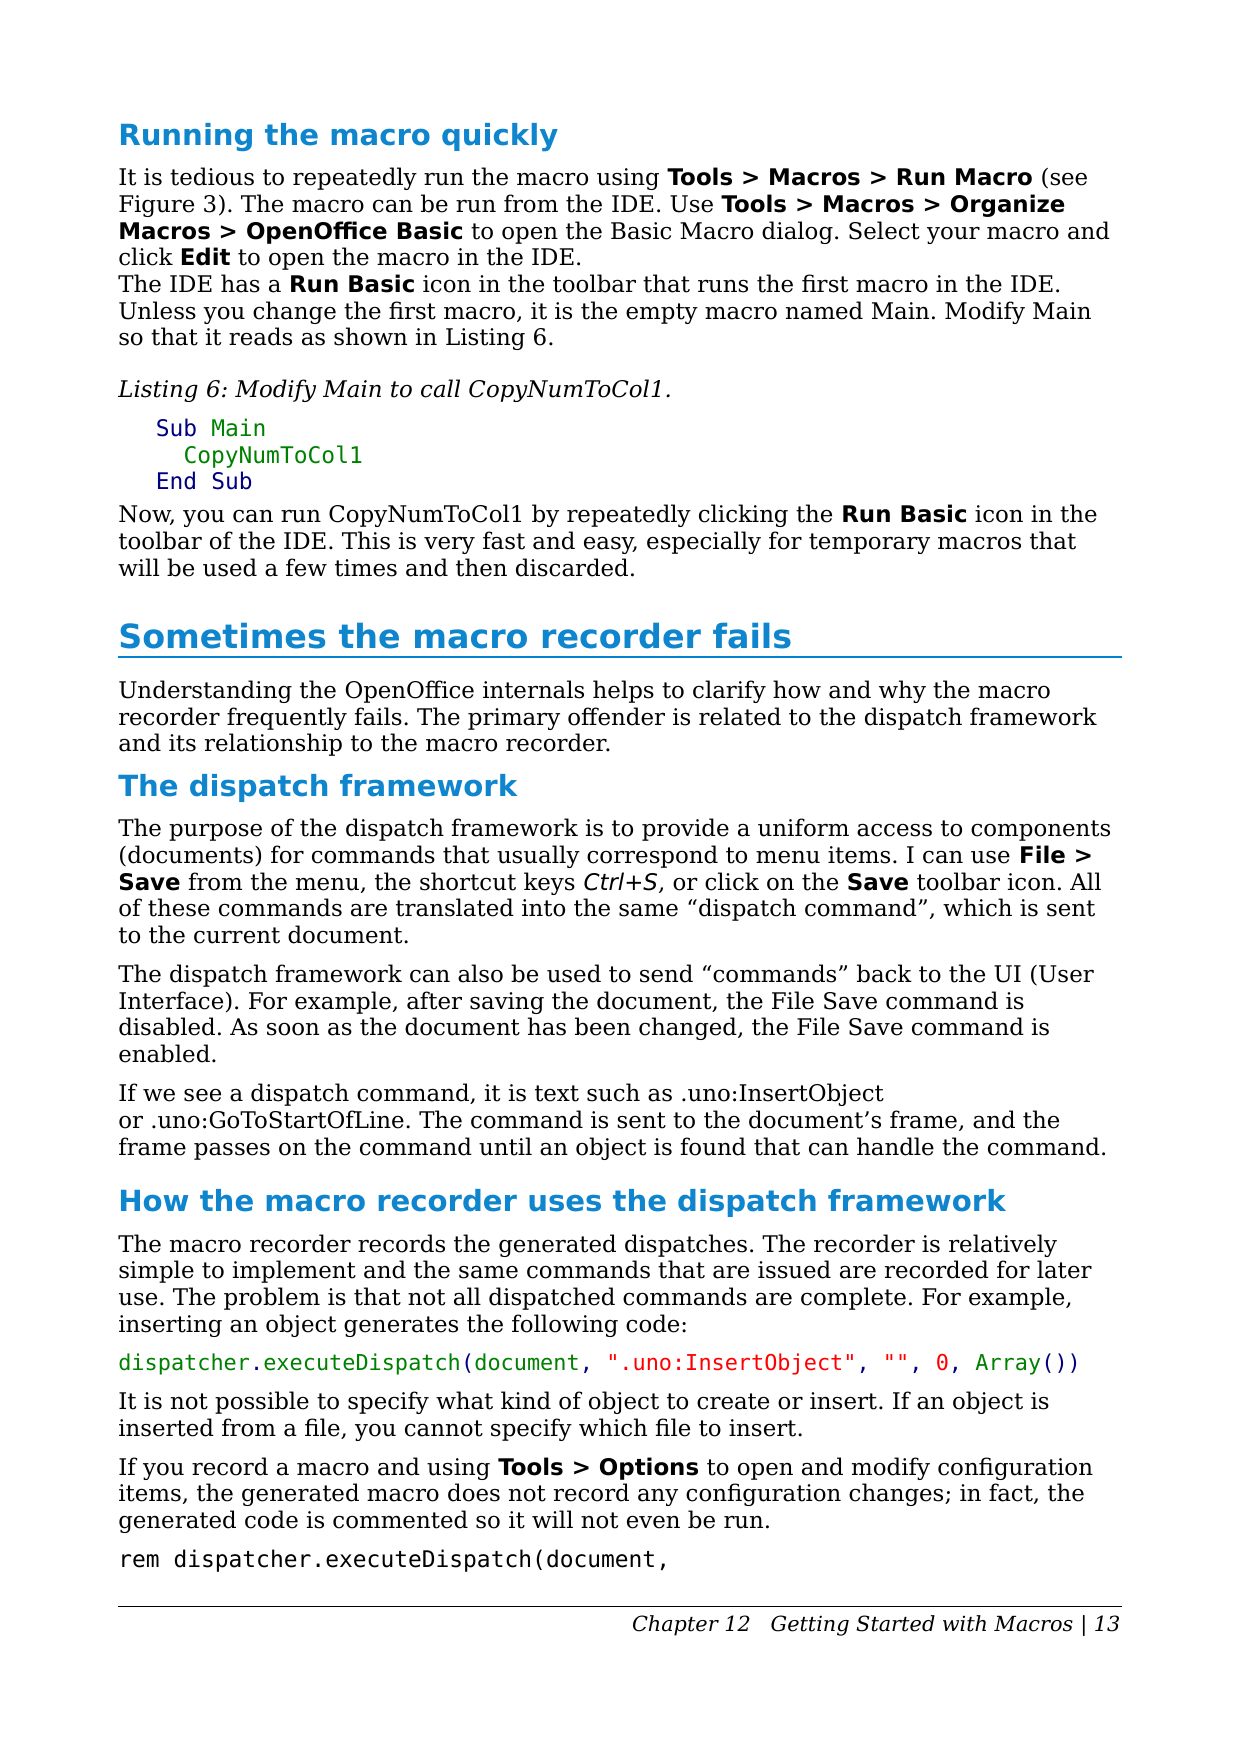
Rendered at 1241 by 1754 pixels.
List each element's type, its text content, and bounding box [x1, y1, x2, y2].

text Understanding the OpenOffice internals helps to clarify how and why the macro recorder frequently fails. The primary offender is related to the dispatch framework and its relationship to the macro recorder. [118, 677, 1122, 757]
text dispatcher.executeDispatch(document, ".uno:InsertObject", "", 0, Array()) [118, 1350, 1122, 1376]
text CopyNumToCol1 [156, 442, 1122, 468]
text The IDE has a Run Basic icon in the toolbar that runs the first macro in the IDE. Unless you change the first macro, it is the empty macro named Main. Modify Main so that it reads as shown in Listing 6. [118, 271, 1122, 351]
text If you record a macro and using Tools > Options to open and modify configuration items, the generated macro does not record any configuration changes; in fact, the generated code is commented so it will not even be run. [118, 1454, 1122, 1534]
text Now, you can run CopyNumToCol1 by repeatedly clicking the Run Basic icon in the toolbar of the IDE. This is very fast and easy, especially for temporary macros that will be used a few times and then discarded. [118, 501, 1122, 581]
subtitle The dispatch framework [118, 769, 1122, 803]
text The macro recorder records the generated dispatches. The recorder is relatively simple to implement and the same commands that are issued are recorded for later use. The problem is that not all dispatched commands are complete. For example, inserting an object generates the following code: [118, 1231, 1122, 1338]
text If we see a dispatch command, it is text such as .uno:InsertObject or .uno:GoToStartOfLine. The command is sent to the document’s frame, and the frame passes on the command until an object is found that can handle the command. [118, 1080, 1122, 1160]
subtitle Sometimes the macro recorder fails [118, 617, 1122, 656]
text It is not possible to specify what kind of object to create or insert. If an object is inserted from a file, you cannot specify which file to insert. [118, 1388, 1122, 1441]
subtitle How the macro recorder uses the dispatch framework [118, 1185, 1122, 1219]
text The purpose of the dispatch framework is to provide a uniform access to components (documents) for commands that usually correspond to menu items. I can use File > Save from the menu, the shortcut keys Ctrl+S, or click on the Save toolbar icon. All of these commands are translated into the same “dispatch command”, which is sent to the current document. [118, 815, 1122, 949]
subtitle Running the macro quickly [118, 118, 1122, 152]
text Listing 6: Modify Main to call CopyNumToCol1. [118, 376, 1122, 403]
text It is tedious to repeatedly run the macro using Tools > Macros > Run Macro (see Figure 3). The macro can be run from the IDE. Use Tools > Macros > Organize Macros > OpenOffice Basic to open the Basic Macro dialog. Select your macro and click Edit to open the macro in the IDE. [118, 164, 1122, 271]
text Sub Main [156, 415, 1122, 442]
text rem dispatcher.executeDispatch(document, [118, 1546, 1122, 1573]
text The dispatch framework can also be used to send “commands” back to the UI (User Interface). For example, after saving the document, the File Save command is disabled. As soon as the document has been changed, the File Save command is enabled. [118, 961, 1122, 1068]
text End Sub [156, 468, 1122, 495]
